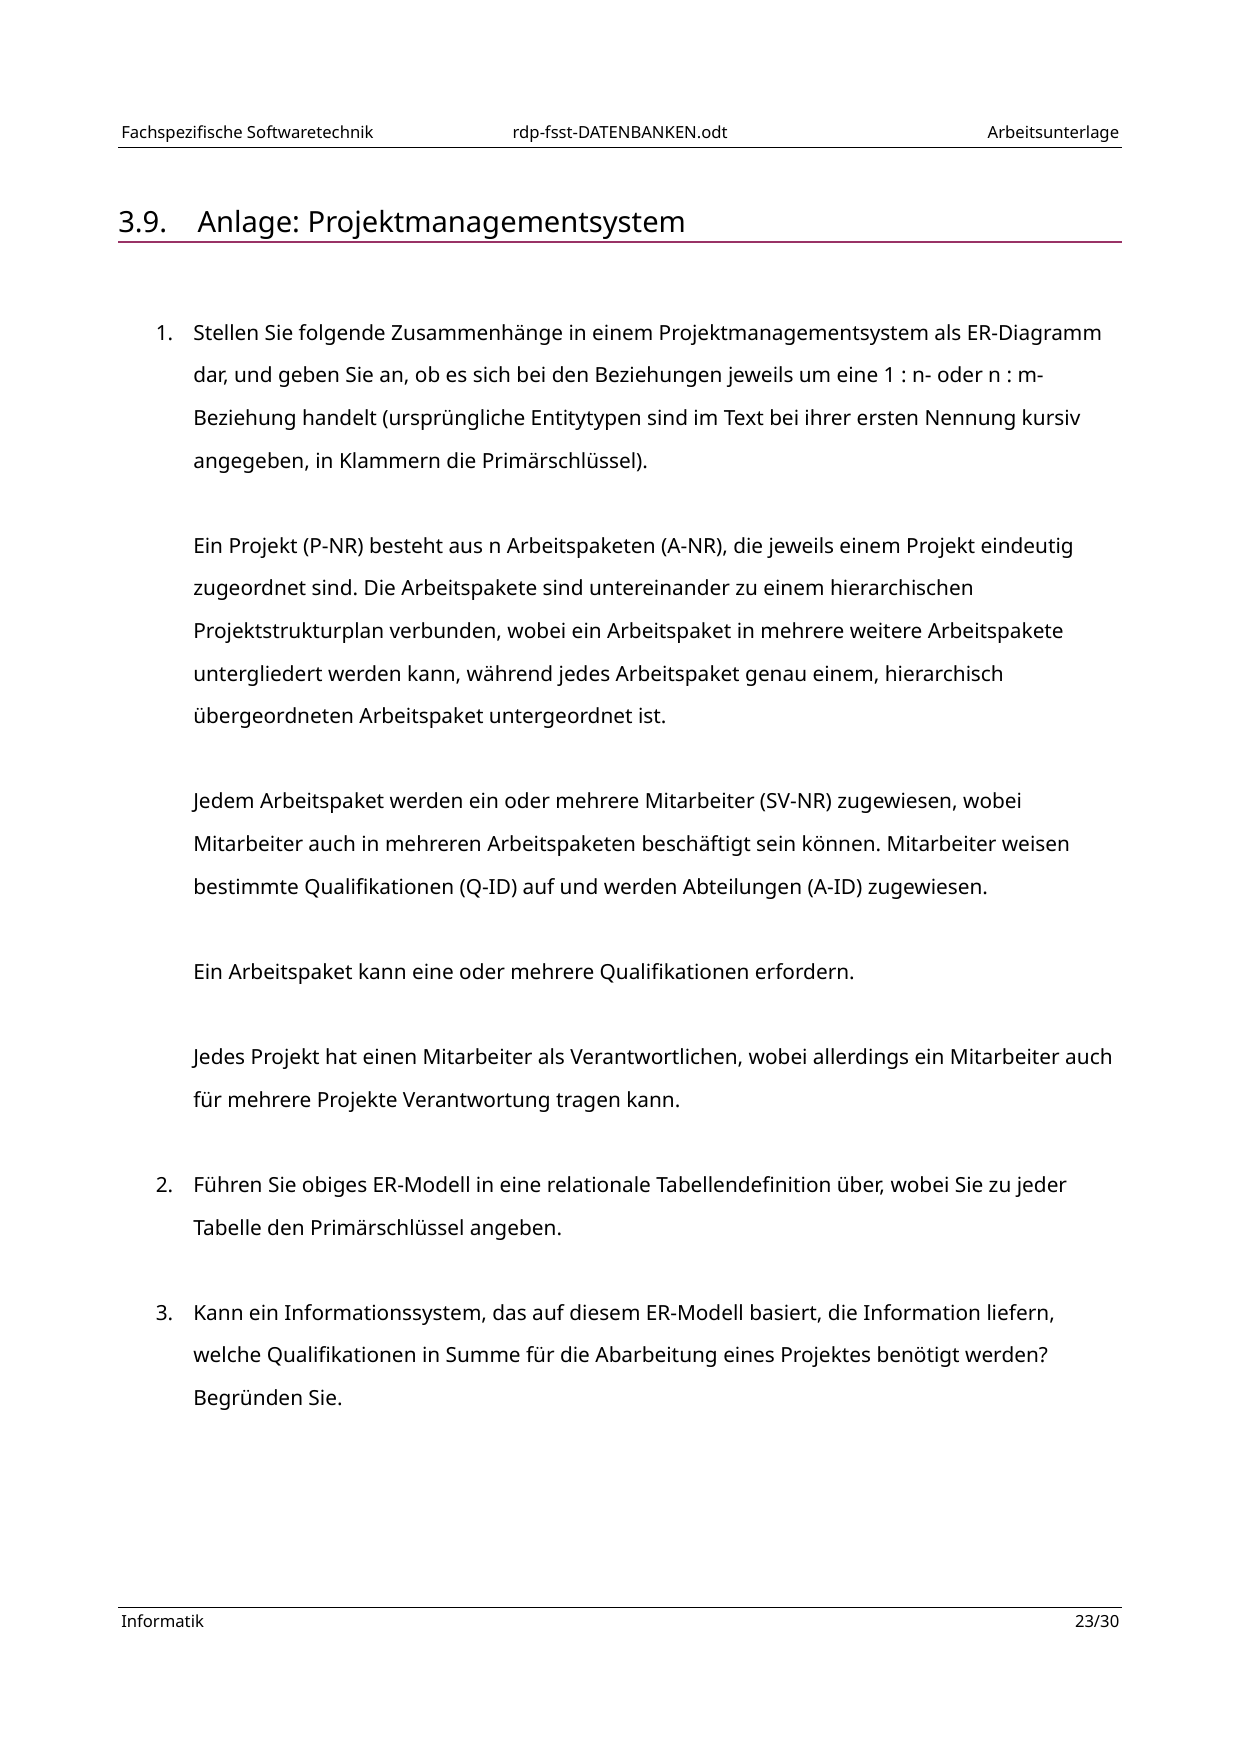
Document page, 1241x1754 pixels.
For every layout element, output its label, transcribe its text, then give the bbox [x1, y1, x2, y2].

list Kann ein Informationssystem, das auf diesem ER-Modell basiert, die Information liefern, welche Qualifikationen in Summe für die Abarbeitung eines Projektes benötigt werden? Begründen Sie. [156, 1298, 1122, 1411]
list Stellen Sie folgende Zusammenhänge in einem Projektmanagementsystem als ER-Diagramm dar, und geben Sie an, ob es sich bei den Beziehungen jeweils um eine 1 : n- oder n : m- Beziehung handelt (ursprüngliche Entitytypen sind im Text bei ihrer ersten Nennung kursiv angegeben, in Klammern die Primärschlüssel). Ein Projekt (P-NR) besteht aus n Arbeitspaketen (A-NR), die jeweils einem Projekt eindeutig zugeordnet sind. Die Arbeitspakete sind untereinander zu einem hierarchischen Projektstrukturplan verbunden, wobei ein Arbeitspaket in mehrere weitere Arbeitspakete untergliedert werden kann, während jedes Arbeitspaket genau einem, hierarchisch übergeordneten Arbeitspaket untergeordnet ist. Jedem Arbeitspaket werden ein oder mehrere Mitarbeiter (SV-NR) zugewiesen, wobei Mitarbeiter auch in mehreren Arbeitspaketen beschäftigt sein können. Mitarbeiter weisen bestimmte Qualifikationen (Q-ID) auf und werden Abteilungen (A-ID) zugewiesen. Ein Arbeitspaket kann eine oder mehrere Qualifikationen erfordern. Jedes Projekt hat einen Mitarbeiter als Verantwortlichen, wobei allerdings ein Mitarbeiter auch für mehrere Projekte Verantwortung tragen kann. [156, 318, 1122, 1156]
list Führen Sie obiges ER-Modell in eine relationale Tabellendefinition über, wobei Sie zu jeder Tabelle den Primärschlüssel angeben. [156, 1170, 1122, 1241]
subtitle Anlage: Projektmanagementsystem [118, 201, 1122, 241]
